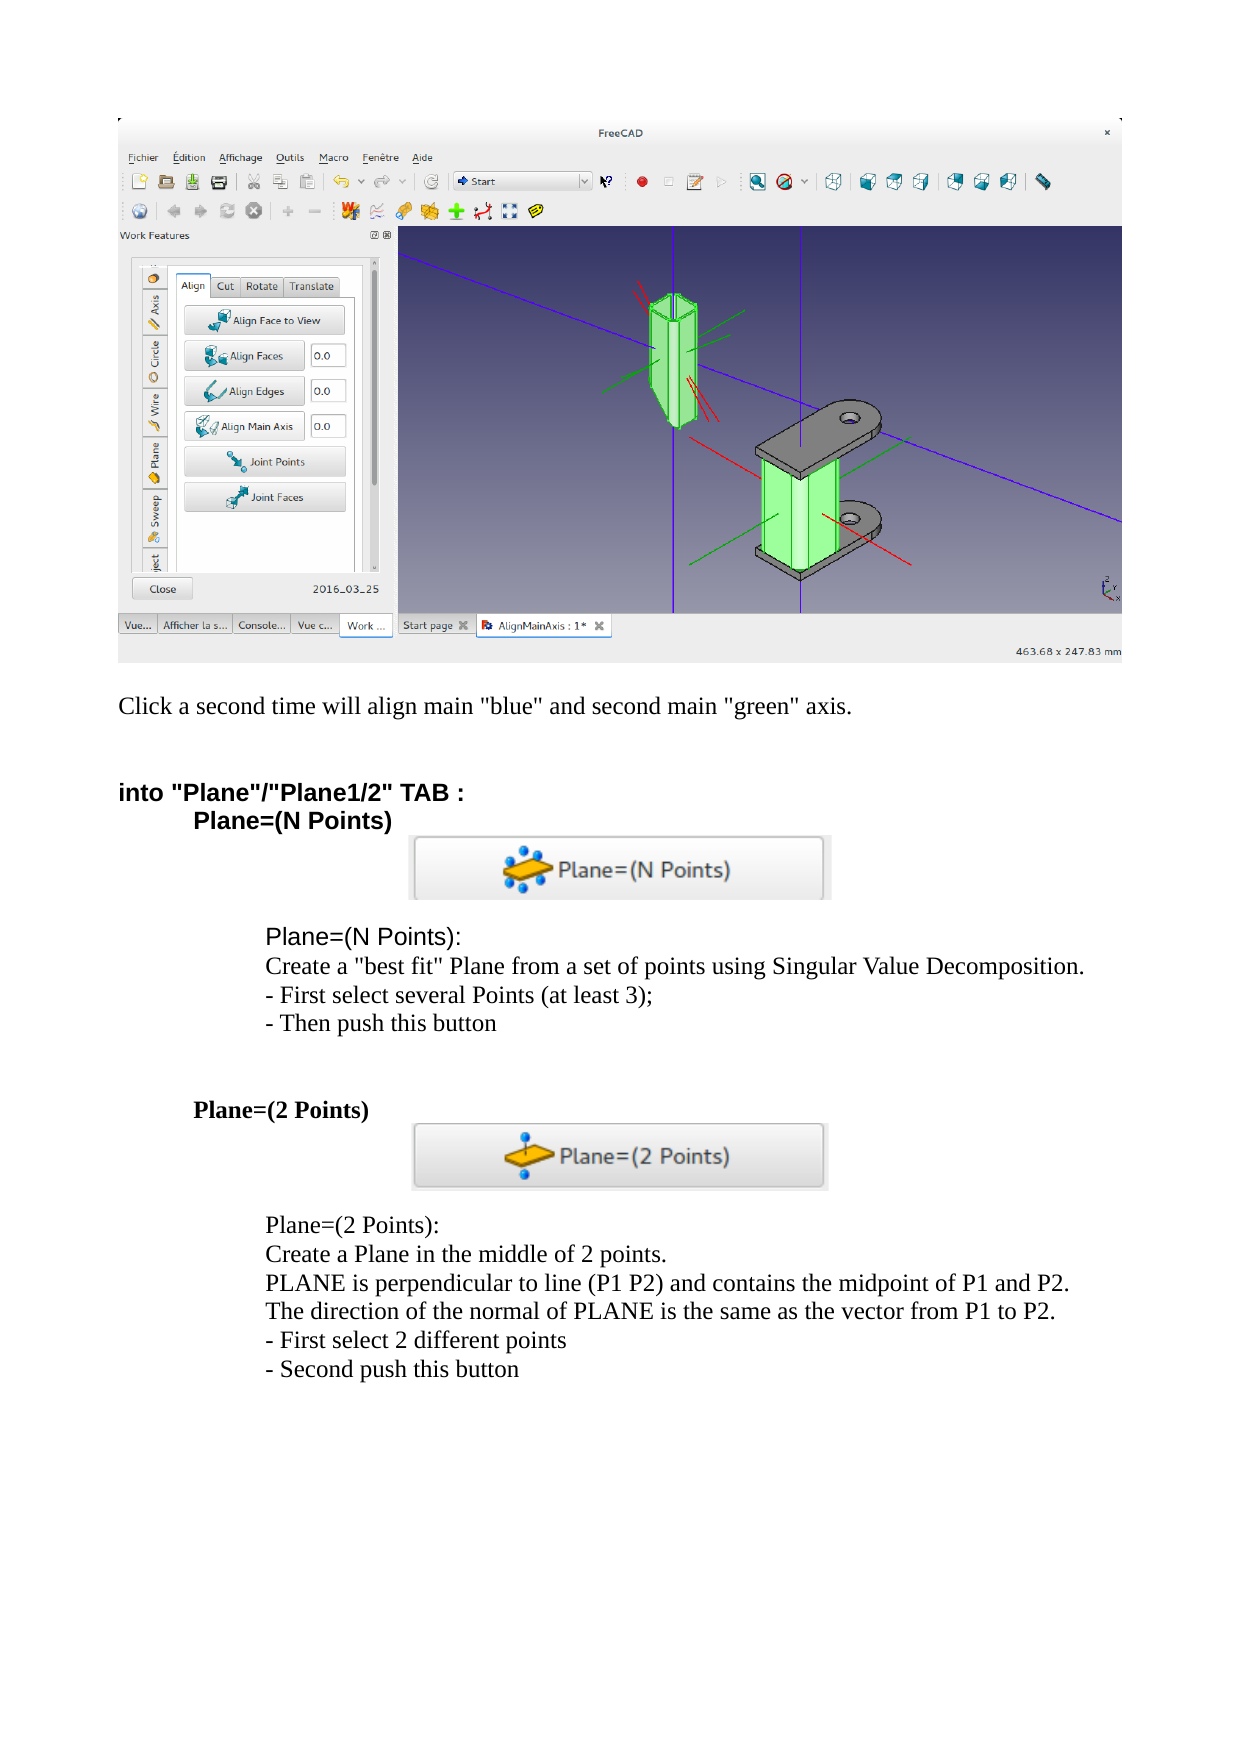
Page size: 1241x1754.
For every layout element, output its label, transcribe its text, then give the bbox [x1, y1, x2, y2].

text PLANE is perpendicular to line (P1 P2) and contains the midpoint of P1 and P2. [265, 1268, 1122, 1296]
text - First select 2 different points [265, 1325, 1122, 1354]
text into "Plane"/"Plane1/2" TAB : [118, 778, 1122, 806]
text - Second push this button [265, 1354, 1122, 1383]
picture [118, 118, 1122, 663]
text Plane=(2 Points): [265, 1210, 1122, 1239]
text Create a "best fit" Plane from a set of points using Singular Value Decomposition. [265, 951, 1122, 980]
text Plane=(N Points): [265, 922, 1122, 951]
text Click a second time will align main "blue" and second main "green" axis. [118, 691, 1122, 720]
text The direction of the normal of PLANE is the same as the vector from P1 to P2. [265, 1296, 1122, 1325]
picture [408, 835, 832, 900]
text Plane=(2 Points) [118, 1095, 1122, 1124]
text Create a Plane in the middle of 2 points. [265, 1239, 1122, 1268]
text Plane=(N Points) [118, 806, 1122, 835]
text - Then push this button [265, 1008, 1122, 1037]
text - First select several Points (at least 3); [265, 980, 1122, 1008]
picture [411, 1123, 829, 1191]
